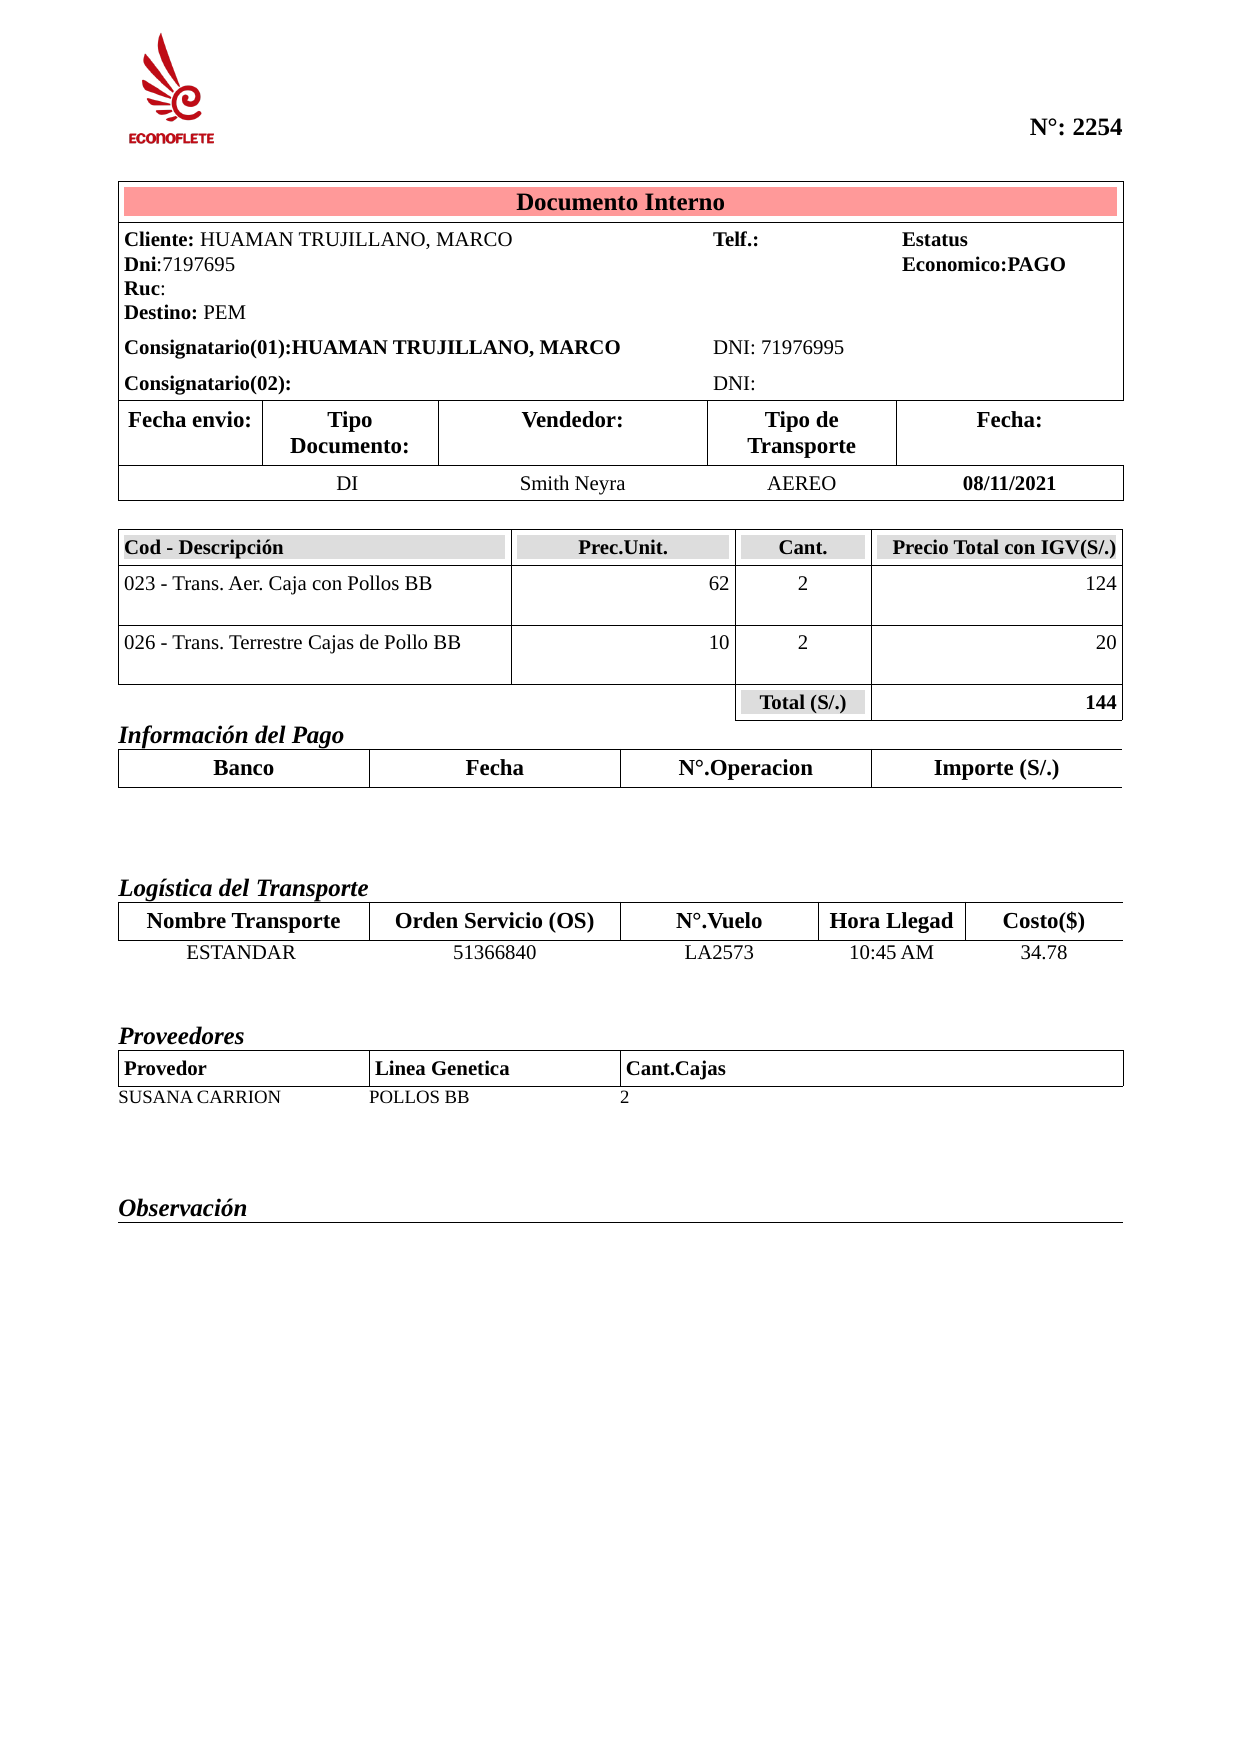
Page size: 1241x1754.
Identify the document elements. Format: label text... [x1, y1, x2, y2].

table_cell [620, 1107, 1123, 1129]
table_cell POLLOS BB [369, 1087, 620, 1107]
table_cell Consignatario(02): [119, 365, 707, 400]
table_cell Consignatario(01):HUAMAN TRUJILLANO, MARCO [119, 329, 707, 365]
table_cell 2 [736, 626, 871, 684]
table_cell [818, 993, 965, 1021]
table_cell ESTANDAR [118, 941, 369, 964]
table_cell [965, 993, 1123, 1021]
table_cell [620, 1172, 1123, 1193]
table_header [118, 1223, 1123, 1246]
picture [118, 32, 225, 144]
table_cell 023 - Trans. Aer. Caja con Pollos BB [119, 566, 511, 624]
table_cell Cliente: HUAMAN TRUJILLANO, MARCO Dni:7197695 Ruc: Destino: PEM [119, 223, 707, 329]
table_cell [118, 788, 369, 815]
table_header Documento Interno [119, 182, 1123, 222]
table_cell Smith Neyra [438, 466, 707, 500]
table_cell 124 [872, 566, 1122, 624]
table_cell 51366840 [369, 941, 620, 964]
table_cell Fecha: [897, 401, 1123, 465]
table_cell [871, 844, 1122, 873]
table_cell 62 [512, 566, 735, 624]
table_header Costo($) [966, 903, 1123, 939]
table_cell LA2573 [620, 941, 818, 964]
table_header Banco [119, 750, 369, 787]
table_header Nombre Transporte [119, 903, 369, 939]
table_cell [369, 1107, 620, 1129]
table_cell SUSANA CARRION [118, 1087, 369, 1107]
table_cell Tipo Documento: [263, 401, 438, 465]
table_cell [369, 1150, 620, 1172]
table_cell AEREO [707, 466, 896, 500]
table_header Cod - Descripción [119, 530, 511, 565]
table_cell Tipo de Transporte [708, 401, 896, 465]
table_header Precio Total con IGV(S/.) [872, 530, 1122, 565]
table_cell Telf.: [707, 223, 896, 329]
table_cell [620, 964, 818, 992]
table_cell 20 [872, 626, 1122, 684]
table_cell 10 [512, 626, 735, 684]
table_cell [511, 685, 735, 720]
table_header N°.Vuelo [621, 903, 818, 939]
table_cell 08/11/2021 [896, 466, 1123, 500]
table_header Prec.Unit. [512, 530, 735, 565]
table_cell [620, 788, 871, 815]
table_cell 10:45 AM [818, 941, 965, 964]
table_cell [118, 815, 369, 844]
table_cell [369, 1129, 620, 1150]
table_cell [871, 788, 1122, 815]
table_cell [119, 466, 262, 500]
table_cell [369, 844, 620, 873]
table_cell 144 [872, 685, 1122, 720]
table_cell [965, 964, 1123, 992]
table_cell [118, 1172, 369, 1193]
table_cell [369, 815, 620, 844]
text Observación [118, 1193, 1122, 1222]
table_header Cant.Cajas [621, 1051, 1123, 1086]
table_cell [369, 1172, 620, 1193]
table_cell [118, 685, 511, 720]
table_cell Total (S/.) [736, 685, 871, 720]
table_cell [118, 964, 369, 992]
table_cell [818, 964, 965, 992]
table_cell [620, 1150, 1123, 1172]
table_cell DNI: 71976995 [707, 329, 1123, 365]
table_cell [620, 815, 871, 844]
table_header Importe (S/.) [872, 750, 1122, 787]
table_cell 026 - Trans. Terrestre Cajas de Pollo BB [119, 626, 511, 684]
table_cell [369, 964, 620, 992]
table_cell [620, 1129, 1123, 1150]
table_cell [871, 815, 1122, 844]
table_header Orden Servicio (OS) [370, 903, 620, 939]
table_header Cant. [736, 530, 871, 565]
table_header N°.Operacion [621, 750, 871, 787]
text Información del Pago [118, 720, 1122, 749]
table_cell [118, 1129, 369, 1150]
table_cell Estatus Economico:PAGO [896, 223, 1123, 329]
table_cell Vendedor: [439, 401, 707, 465]
table_cell Fecha envio: [119, 401, 262, 465]
table_cell DNI: [707, 365, 1123, 400]
table_cell [369, 993, 620, 1021]
table_header Provedor [119, 1051, 369, 1086]
table_cell DI [262, 466, 438, 500]
table_header Hora Llegad [819, 903, 965, 939]
table_header Linea Genetica [370, 1051, 620, 1086]
table_cell 34.78 [965, 941, 1123, 964]
text Proveedores [118, 1021, 1122, 1050]
table_cell 2 [620, 1087, 1123, 1107]
table_cell 2 [736, 566, 871, 624]
table_cell [620, 844, 871, 873]
table_cell [118, 1150, 369, 1172]
table_cell [118, 1107, 369, 1129]
text Logística del Transporte [118, 873, 1122, 902]
table_cell [369, 788, 620, 815]
table_header Fecha [370, 750, 620, 787]
table_cell [620, 993, 818, 1021]
table_cell [118, 993, 369, 1021]
table_cell [118, 844, 369, 873]
